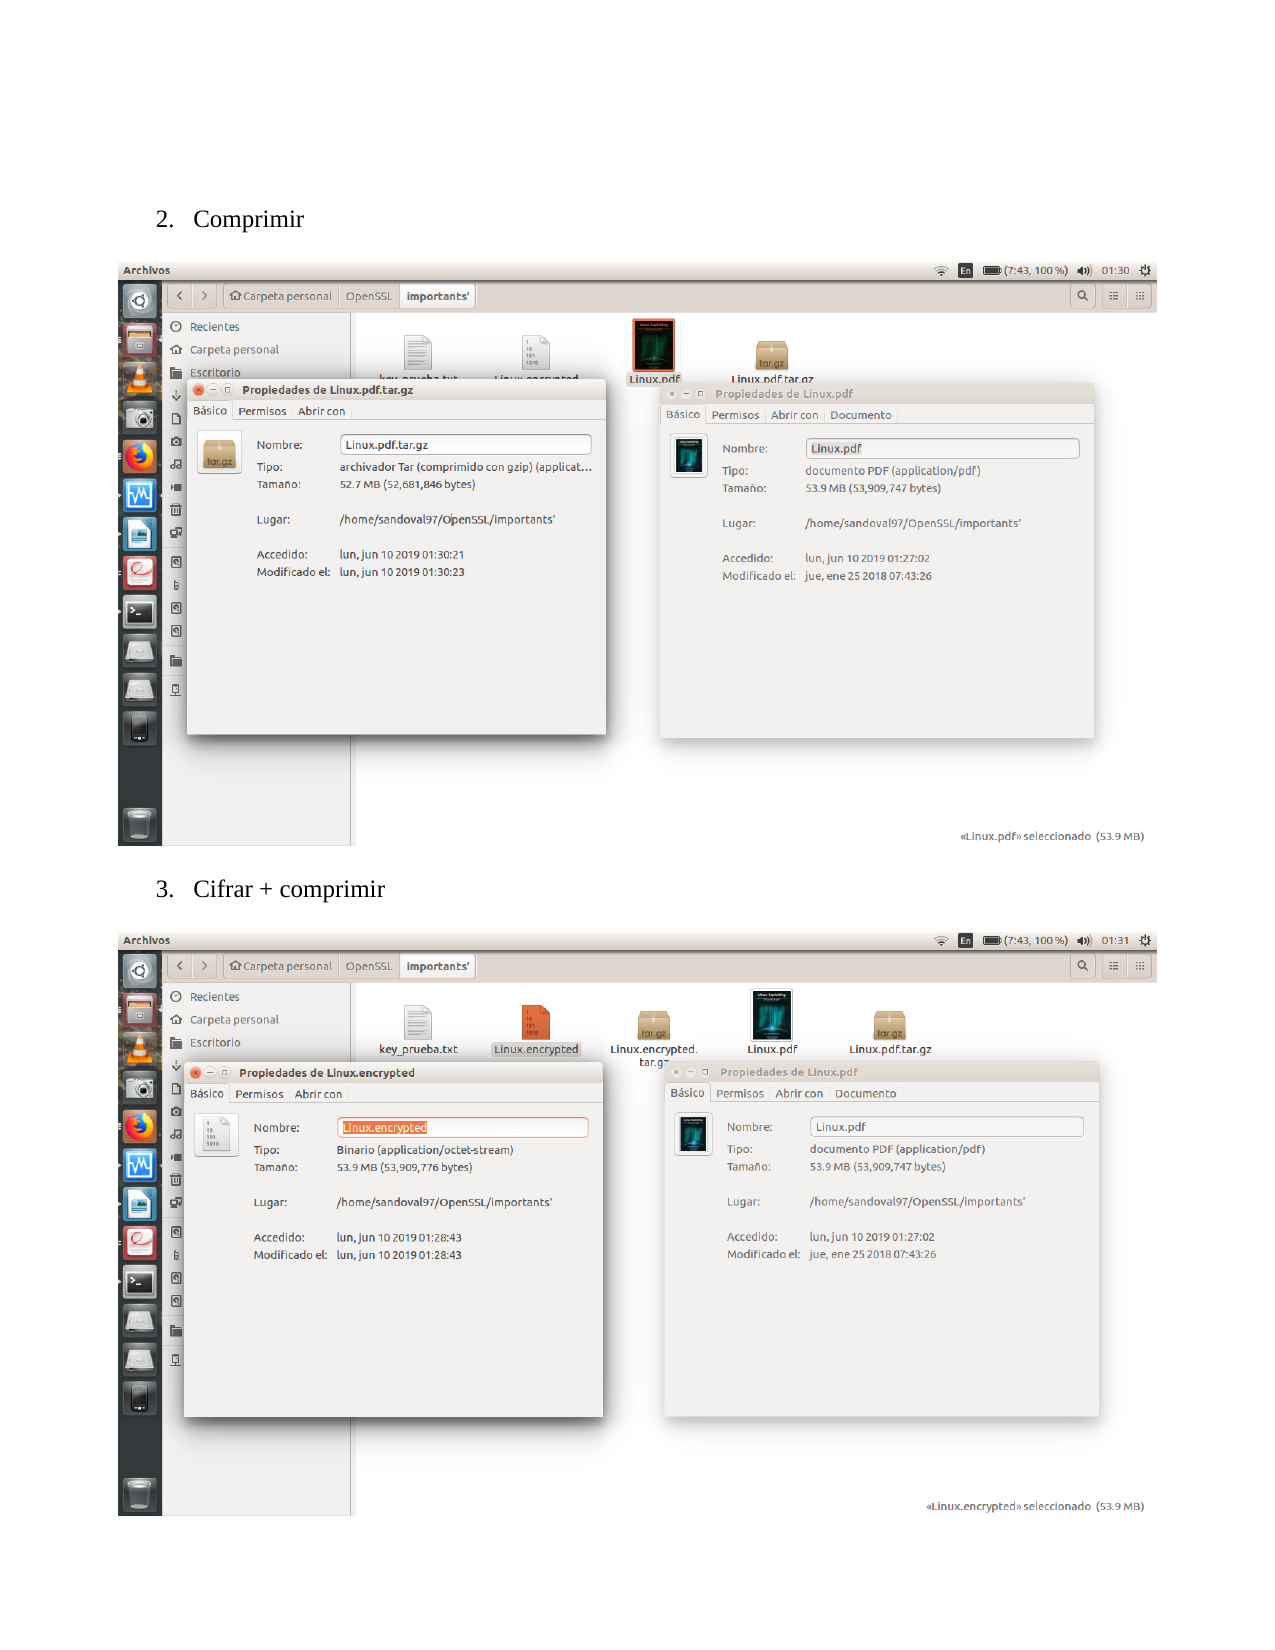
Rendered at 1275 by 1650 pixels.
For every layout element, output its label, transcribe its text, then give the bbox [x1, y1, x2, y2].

picture [118, 261, 1157, 846]
picture [118, 932, 1157, 1516]
list Comprimir [156, 204, 1157, 233]
list Cifrar + comprimir [156, 874, 1157, 903]
